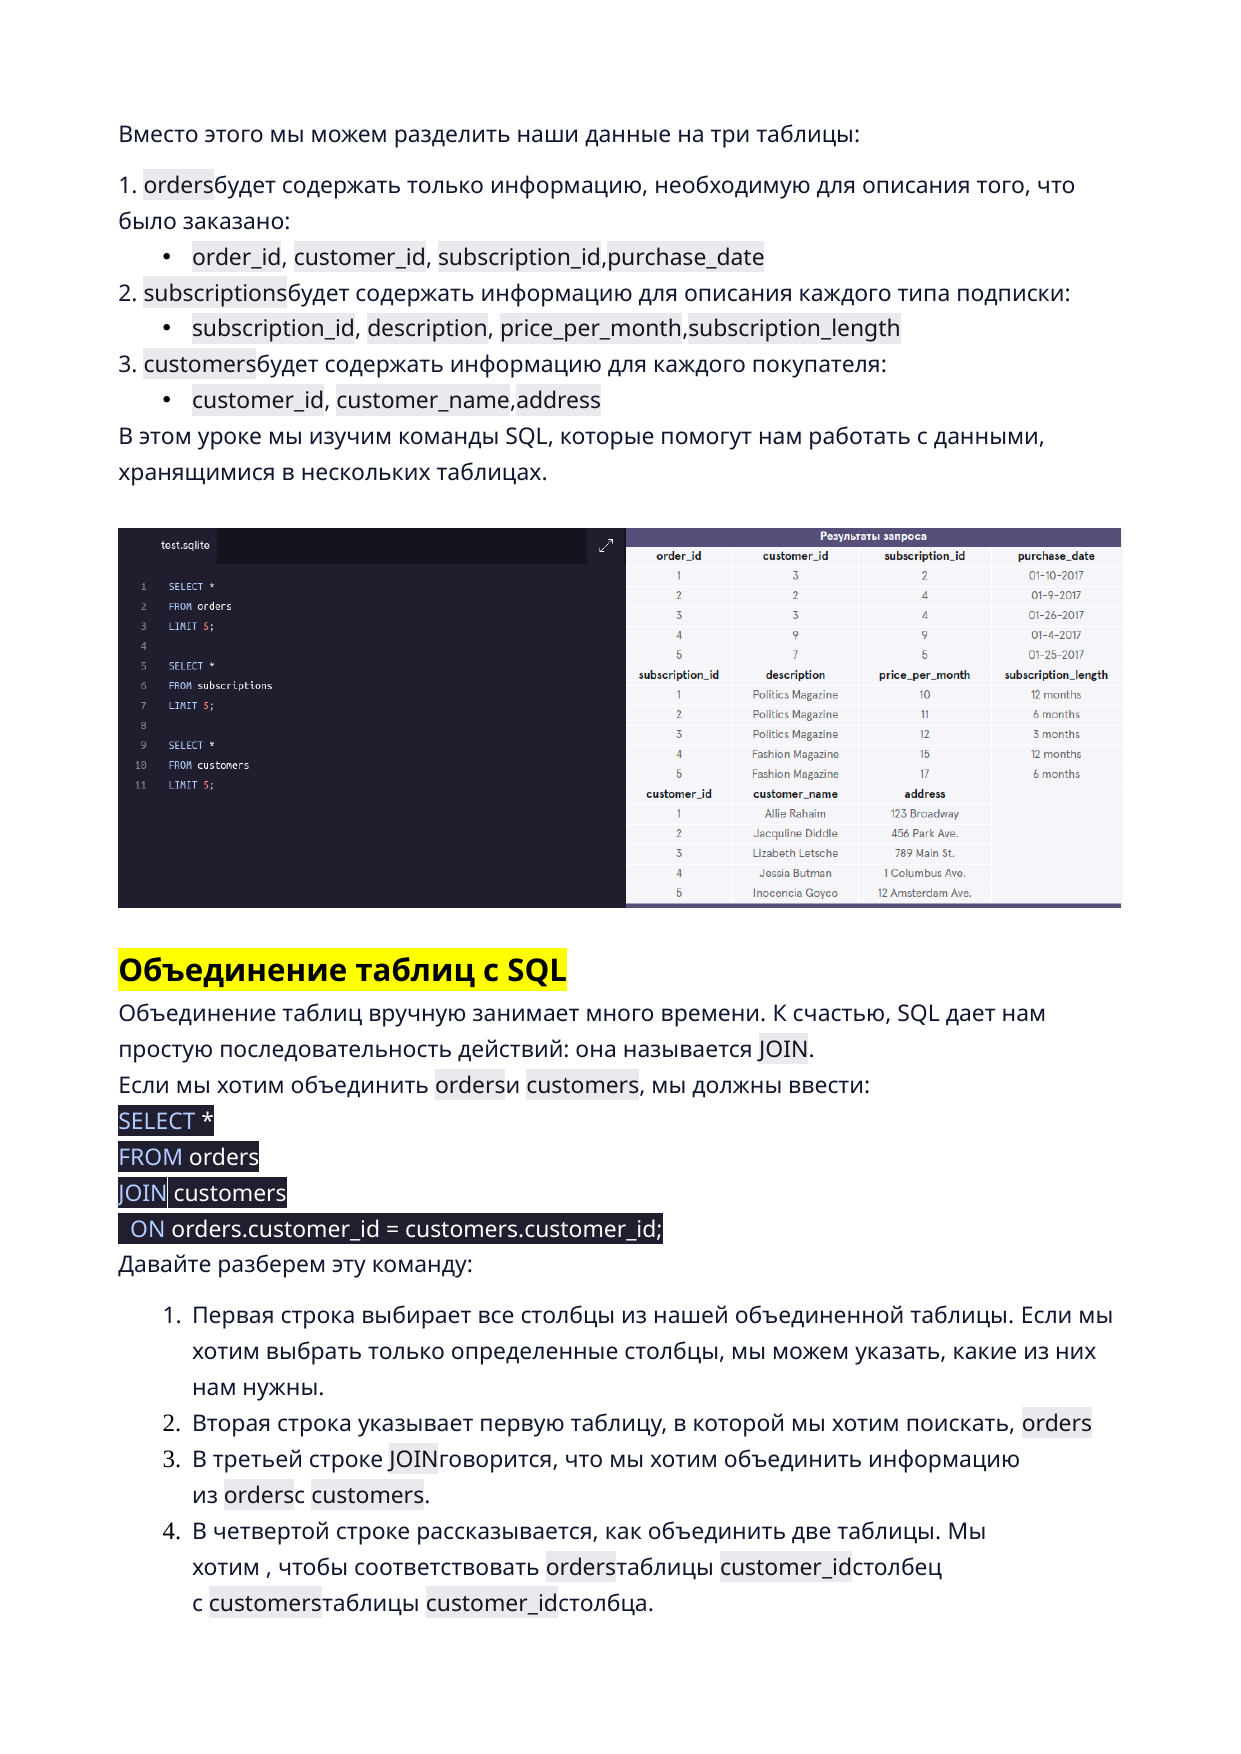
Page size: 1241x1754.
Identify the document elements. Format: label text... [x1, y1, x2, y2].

text Вместо этого мы можем разделить наши данные на три таблицы: [118, 118, 1122, 149]
text В этом уроке мы изучим команды SQL, которые помогут нам работать с данными, хранящимися в нескольких таблицах. [118, 420, 1122, 487]
text ON orders.customer_id = customers.customer_id; [118, 1212, 1122, 1244]
list В третьей строке JOINговорится, что мы хотим объединить информацию из ordersс customers. [162, 1443, 1122, 1510]
list customer_id, customer_name,address [162, 384, 1122, 416]
list Вторая строка указывает первую таблицу, в которой мы хотим поискать, orders [162, 1407, 1122, 1438]
text 2. subscriptionsбудет содержать информацию для описания каждого типа подписки: [118, 276, 1122, 308]
list order_id, customer_id, subscription_id,purchase_date [162, 241, 1122, 272]
text Давайте разберем эту команду: [118, 1248, 1122, 1280]
text FROM orders [118, 1141, 1122, 1172]
text Если мы хотим объединить ordersи customers, мы должны ввести: [118, 1069, 1122, 1100]
text 1. ordersбудет содержать только информацию, необходимую для описания того, что было заказано: [118, 169, 1122, 236]
text SELECT * [118, 1105, 1122, 1136]
text JOIN customers [118, 1177, 1122, 1208]
list subscription_id, description, price_per_month,subscription_length [162, 312, 1122, 344]
text Объединение таблиц вручную занимает много времени. К счастью, SQL дает нам простую последовательность действий: она называется JOIN. [118, 997, 1122, 1064]
list Первая строка выбирает все столбцы из нашей объединенной таблицы. Если мы хотим выбрать только определенные столбцы, мы можем указать, какие из них нам нужны. [162, 1299, 1122, 1402]
text 3. customersбудет содержать информацию для каждого покупателя: [118, 348, 1122, 379]
picture [118, 528, 1123, 908]
list В четвертой строке рассказывается, как объединить две таблицы. Мы хотим , чтобы соответствовать ordersтаблицы customer_idстолбец с customersтаблицы customer_idстолбца. [162, 1514, 1122, 1618]
text Объединение таблиц с SQL [118, 948, 1122, 991]
